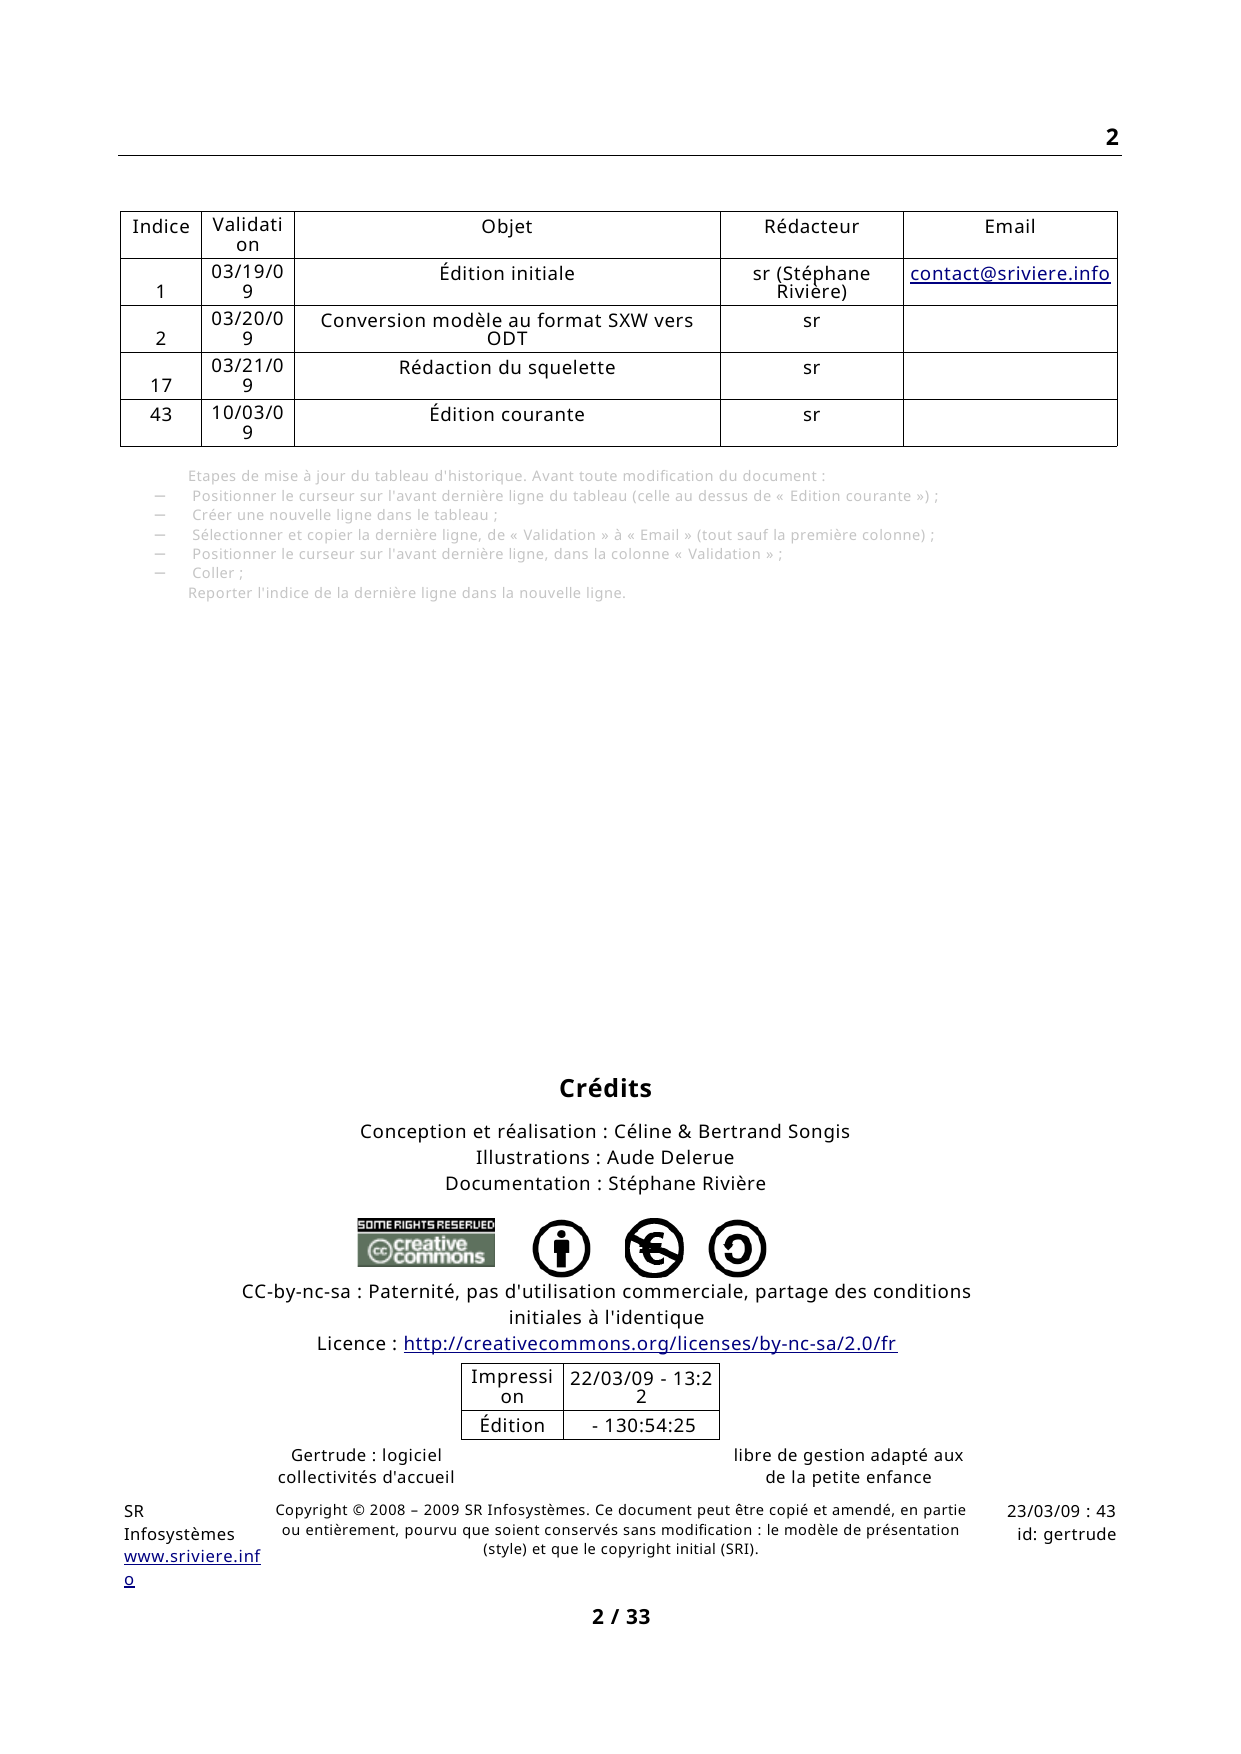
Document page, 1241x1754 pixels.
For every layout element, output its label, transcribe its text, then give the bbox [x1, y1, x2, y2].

text CC-by-nc-sa : Paternité, pas d'utilisation commerciale, partage des conditions initiales à l'identique Licence : http://creativecommons.org/licenses/by-nc-sa/2.0/fr [223, 1218, 990, 1356]
table_cell 17 [121, 353, 201, 399]
table_cell Rédaction du squelette [295, 353, 720, 399]
list Positionner le curseur sur l'avant dernière ligne, dans la colonne « Validation » ; [154, 544, 1122, 563]
picture [357, 1218, 495, 1267]
table_header Impression [462, 1364, 563, 1410]
text Conception et réalisation : Céline & Bertrand Songis Illustrations : Aude Delerue Documentation : Stéphane Rivière [222, 1117, 989, 1196]
table_cell sr [721, 306, 903, 352]
table_cell 2 [121, 306, 201, 352]
table_cell sr [721, 400, 903, 446]
table_header Rédacteur [721, 212, 903, 258]
table_cell Conversion modèle au format SXW vers ODT [295, 306, 720, 352]
table_cell 1 [121, 259, 201, 305]
table_cell Édition initiale [295, 259, 720, 305]
table_header Objet [295, 212, 720, 258]
table_header Email [904, 212, 1117, 258]
picture [625, 1218, 684, 1278]
table_cell SR - 130:54:25 [564, 1411, 719, 1439]
table_cell 20/03/09 [202, 306, 294, 352]
picture [707, 1218, 767, 1278]
table_cell Édition courante [295, 400, 720, 446]
list Créer une nouvelle ligne dans le tableau ; [154, 505, 1122, 524]
list Positionner le curseur sur l'avant dernière ligne du tableau (celle au dessus de « Edition courante ») ; [154, 485, 1122, 505]
table_cell [904, 306, 1117, 352]
text Crédits [222, 1071, 989, 1105]
text Reporter l'indice de la dernière ligne dans la nouvelle ligne. [188, 583, 1122, 602]
table_header Validation [202, 212, 294, 258]
table_cell Édition [462, 1411, 563, 1439]
table_cell 19/03/09 [202, 259, 294, 305]
table_header Indice [121, 212, 201, 258]
picture [531, 1218, 591, 1278]
table_cell [904, 353, 1117, 399]
list Sélectionner et copier la dernière ligne, de « Validation » à « Email » (tout sauf la première colonne) ; [154, 524, 1122, 544]
table_cell contact@sriviere.info [904, 259, 1117, 305]
table_cell sr (Stéphane Rivière) [721, 259, 903, 305]
table_cell 43 [121, 400, 201, 446]
text Etapes de mise à jour du tableau d'historique. Avant toute modification du document : [188, 466, 1122, 485]
table_header 22/03/09 - 13:22 [564, 1364, 719, 1410]
table_cell 10/03/09 [202, 400, 294, 446]
list Coller ; [154, 563, 1122, 583]
table_cell sr [721, 353, 903, 399]
table_cell [904, 400, 1117, 446]
table_cell 21/03/09 [202, 353, 294, 399]
